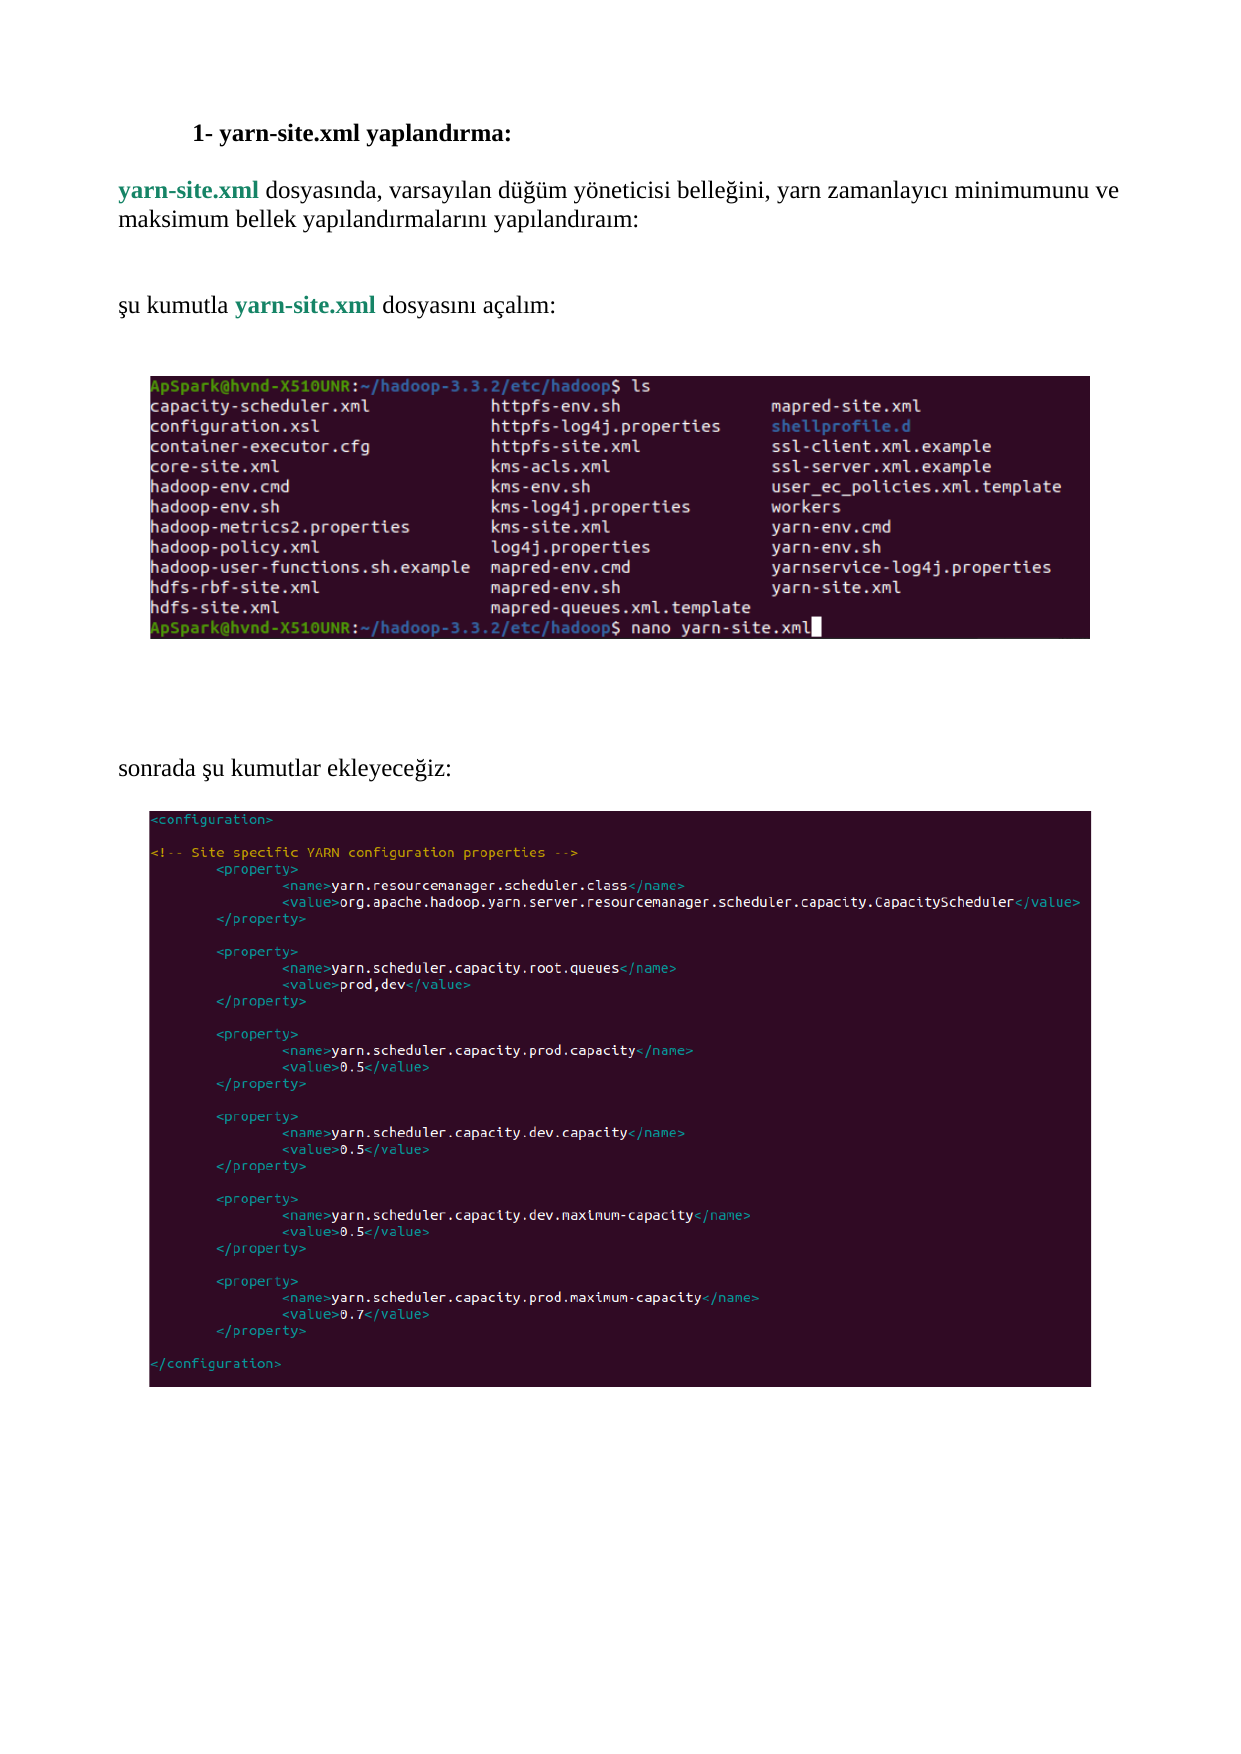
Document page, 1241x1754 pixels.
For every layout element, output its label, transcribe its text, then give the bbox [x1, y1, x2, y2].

text sonrada şu kumutlar ekleyeceğiz: [118, 753, 1122, 782]
picture [149, 811, 1092, 1387]
picture [150, 376, 1090, 639]
text şu kumutla yarn-site.xml dosyasını açalım: [118, 291, 1122, 319]
text 1- yarn-site.xml yaplandırma: [118, 118, 1122, 147]
text yarn-site.xml dosyasında, varsayılan düğüm yöneticisi belleğini, yarn zamanlayıcı minimumunu ve maksimum bellek yapılandırmalarını yapılandıraım: [118, 176, 1122, 233]
